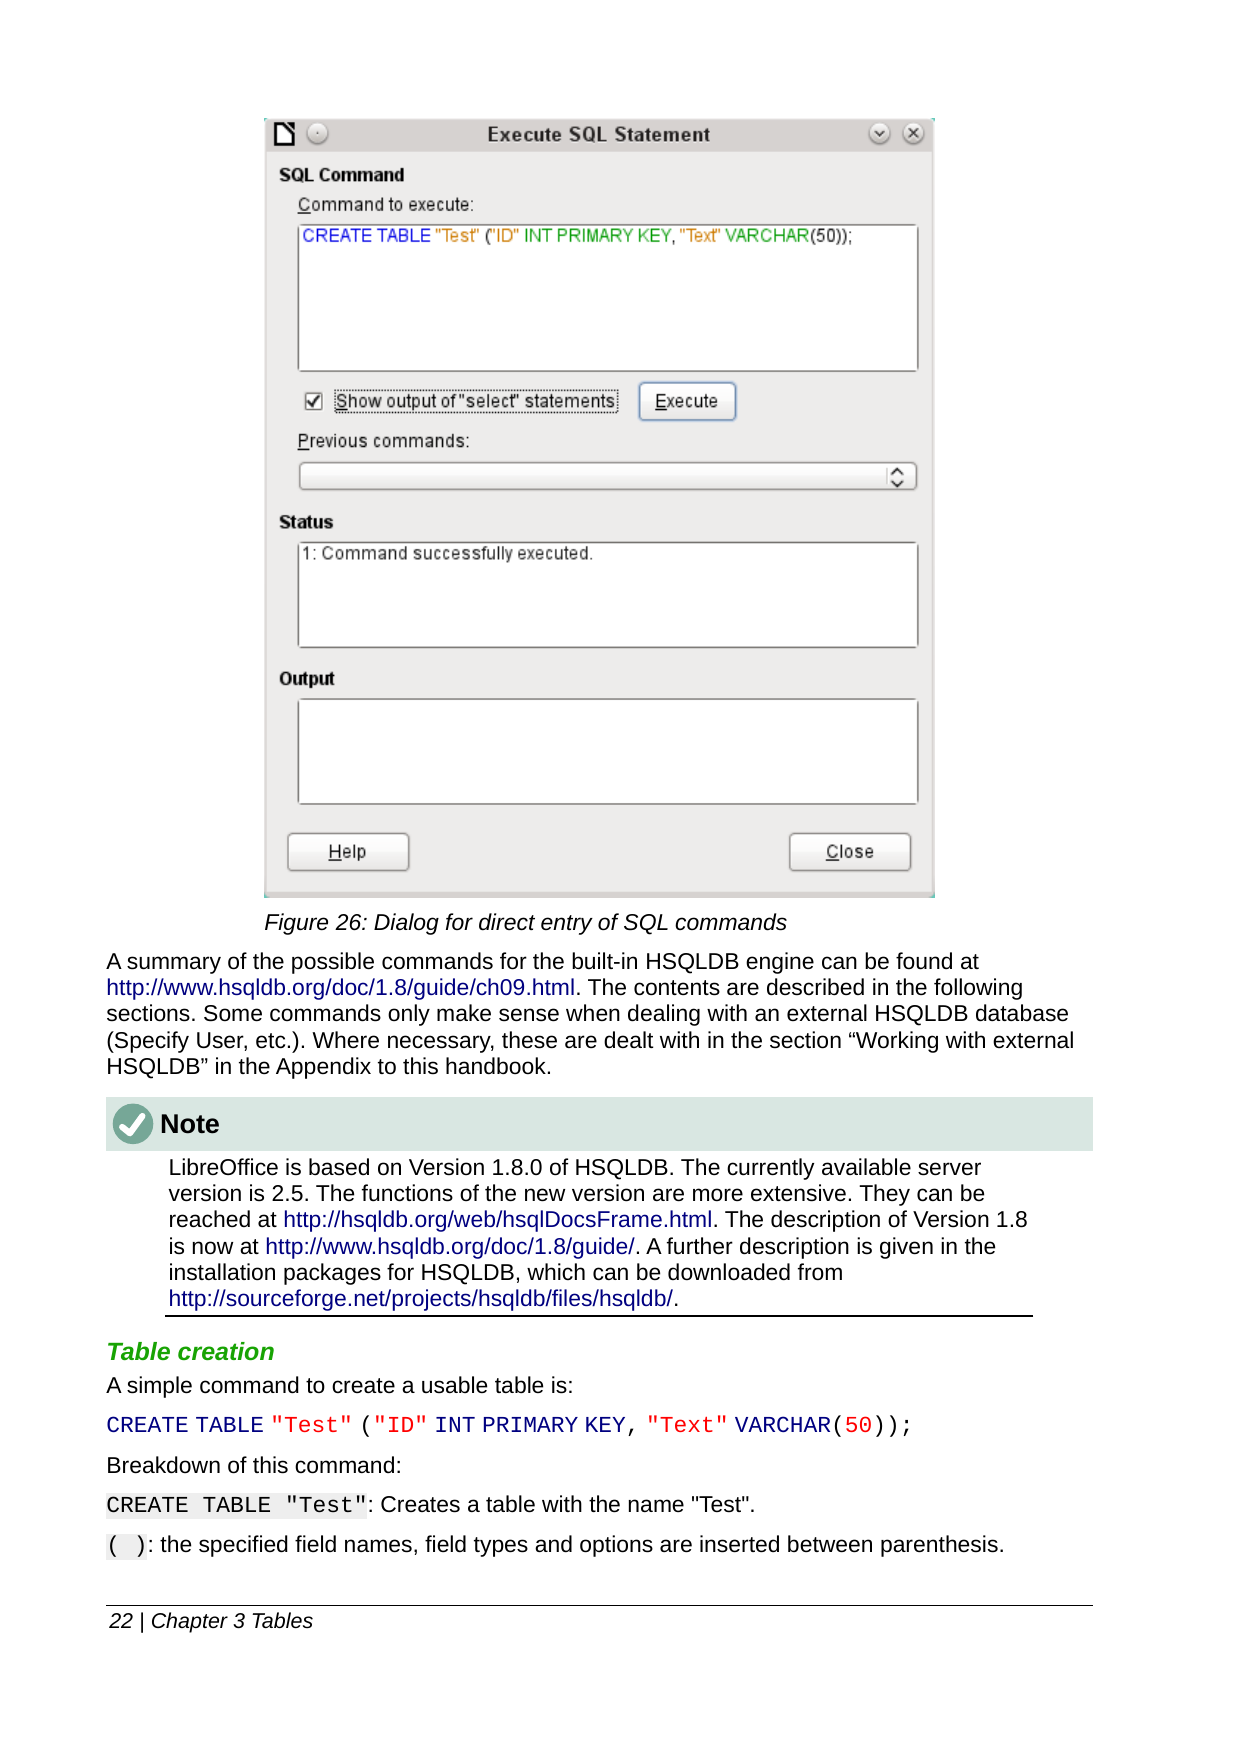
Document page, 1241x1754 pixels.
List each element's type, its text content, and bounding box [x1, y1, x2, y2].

text A simple command to create a usable table is: [106, 1372, 1093, 1398]
text CREATE TABLE "Test" ("ID" INT PRIMARY KEY, "Text" VARCHAR(50)); [106, 1411, 1093, 1439]
text A summary of the possible commands for the built-in HSQLDB engine can be found at http://www.hsqldb.org/doc/1.8/guide/ch09.html. The contents are described in the following sections. Some commands only make sense when dealing with an external HSQLDB database (Specify User, etc.). Where necessary, these are dealt with in the section “Working with external HSQLDB” in the Appendix to this handbook. [106, 948, 1093, 1079]
text Breakdown of this command: [106, 1452, 1093, 1478]
text ( ): the specified field names, field types and options are inserted between parenthesis. [106, 1531, 1093, 1560]
subtitle Note [106, 1097, 1093, 1151]
picture [264, 118, 935, 898]
text LibreOffice is based on Version 1.8.0 of HSQLDB. The currently available server version is 2.5. The functions of the new version are more extensive. They can be reached at http://hsqldb.org/web/hsqlDocsFrame.html. The description of Version 1.8 is now at http://www.hsqldb.org/doc/1.8/guide/. A further description is given in the installation packages for HSQLDB, which can be downloaded from http://sourceforge.net/projects/hsqldb/files/hsqldb/. [165, 1151, 1033, 1315]
subtitle Table creation [106, 1337, 1093, 1366]
text Figure 26: Dialog for direct entry of SQL commands [264, 909, 935, 936]
text CREATE TABLE "Test": Creates a table with the name "Test". [106, 1491, 1093, 1519]
